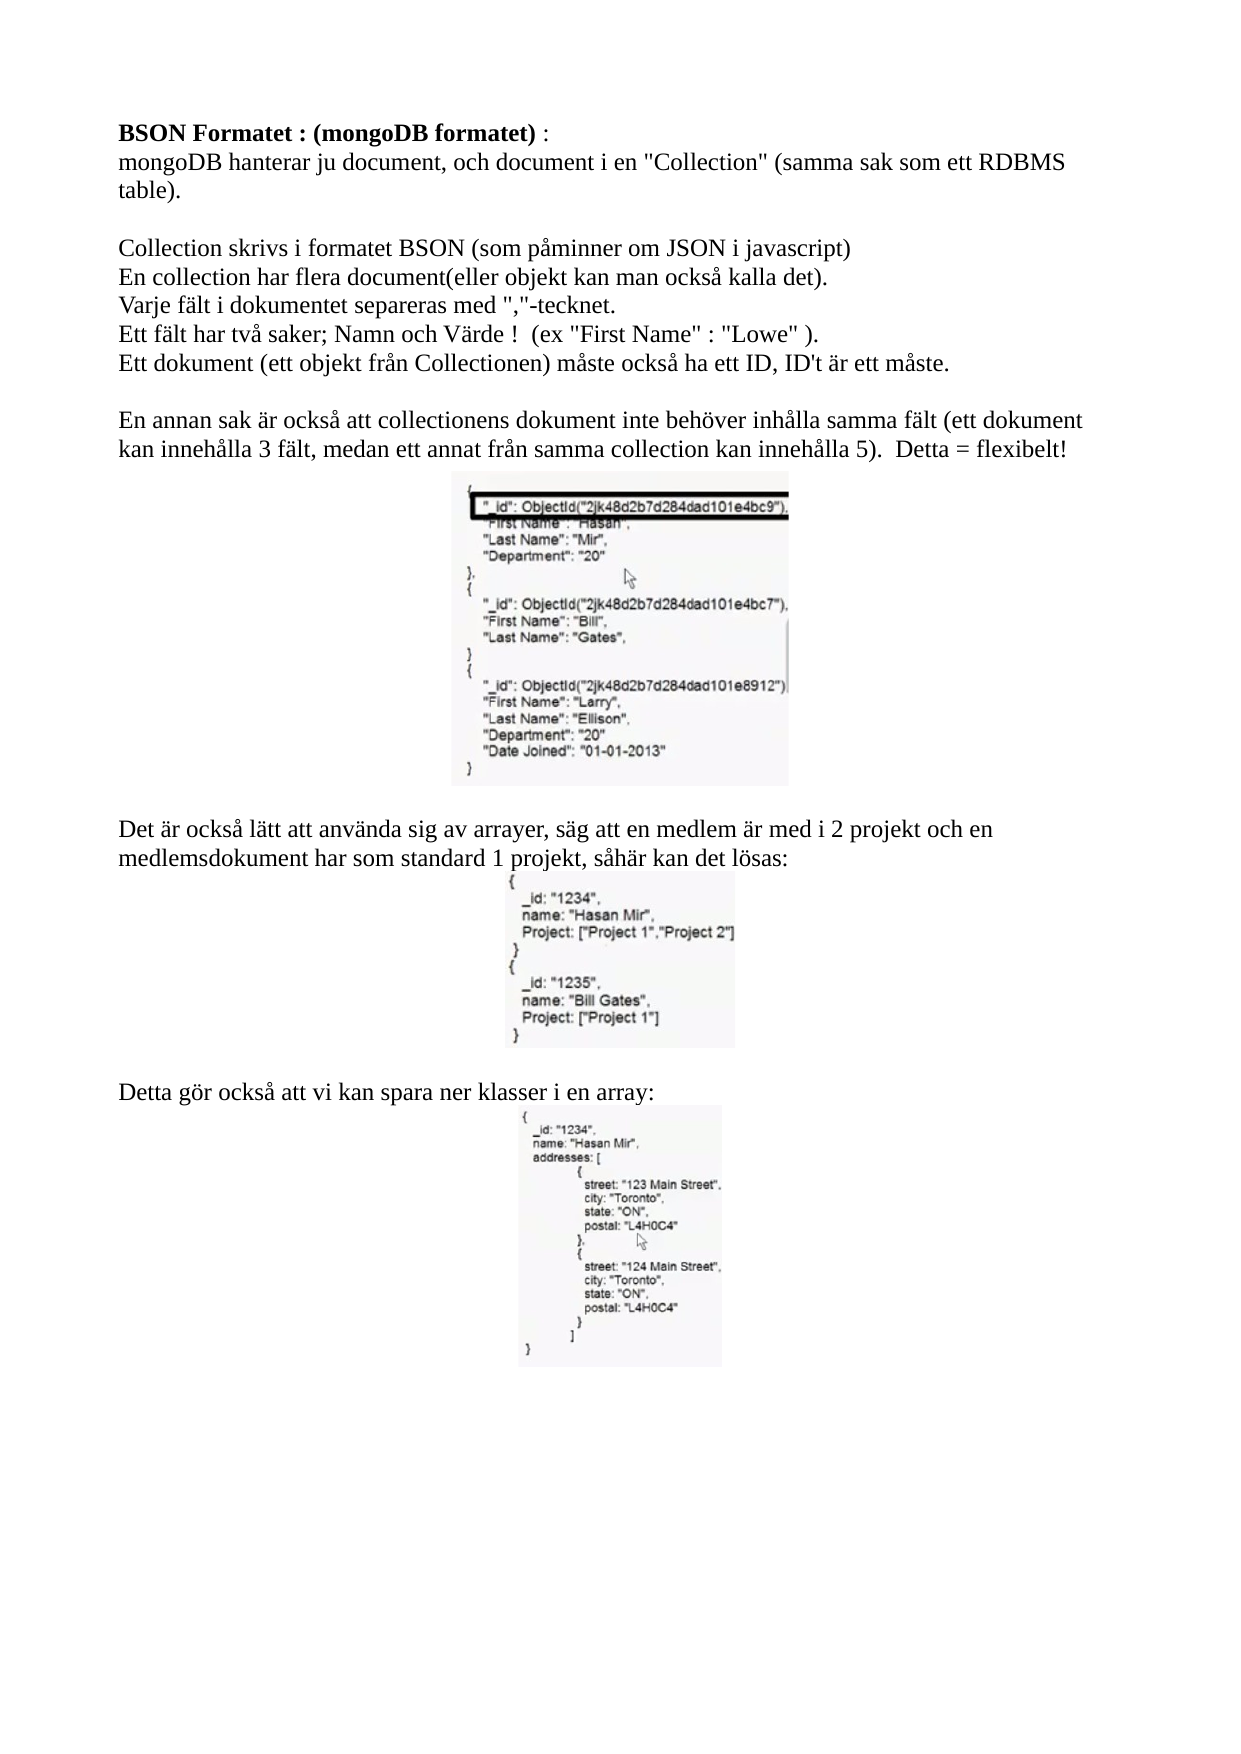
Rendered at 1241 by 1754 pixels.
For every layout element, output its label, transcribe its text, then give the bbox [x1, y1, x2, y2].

text Varje fält i dokumentet separeras med ","-tecknet. Ett fält har två saker; Namn och Värde ! (ex "First Name" : "Lowe" ). [118, 291, 1122, 348]
text Det är också lätt att använda sig av arrayer, säg att en medlem är med i 2 projekt och en medlemsdokument har som standard 1 projekt, såhär kan det lösas: [118, 814, 1122, 871]
text En collection har flera document(eller objekt kan man också kalla det). [118, 262, 1122, 291]
picture [505, 871, 736, 1048]
text Collection skrivs i formatet BSON (som påminner om JSON i javascript) [118, 233, 1122, 262]
text Detta gör också att vi kan spara ner klasser i en array: [118, 1077, 1122, 1106]
text BSON Formatet : (mongoDB formatet) : mongoDB hanterar ju document, och document i en "Collection" (samma sak som ett RDBMS table). [118, 118, 1122, 204]
picture [518, 1105, 722, 1367]
text Ett dokument (ett objekt från Collectionen) måste också ha ett ID, ID't är ett måste. En annan sak är också att collectionens dokument inte behöver inhålla samma fält (ett dokument kan innehålla 3 fält, medan ett annat från samma collection kan innehålla 5). Detta = flexibelt! [118, 348, 1122, 814]
picture [451, 471, 789, 786]
